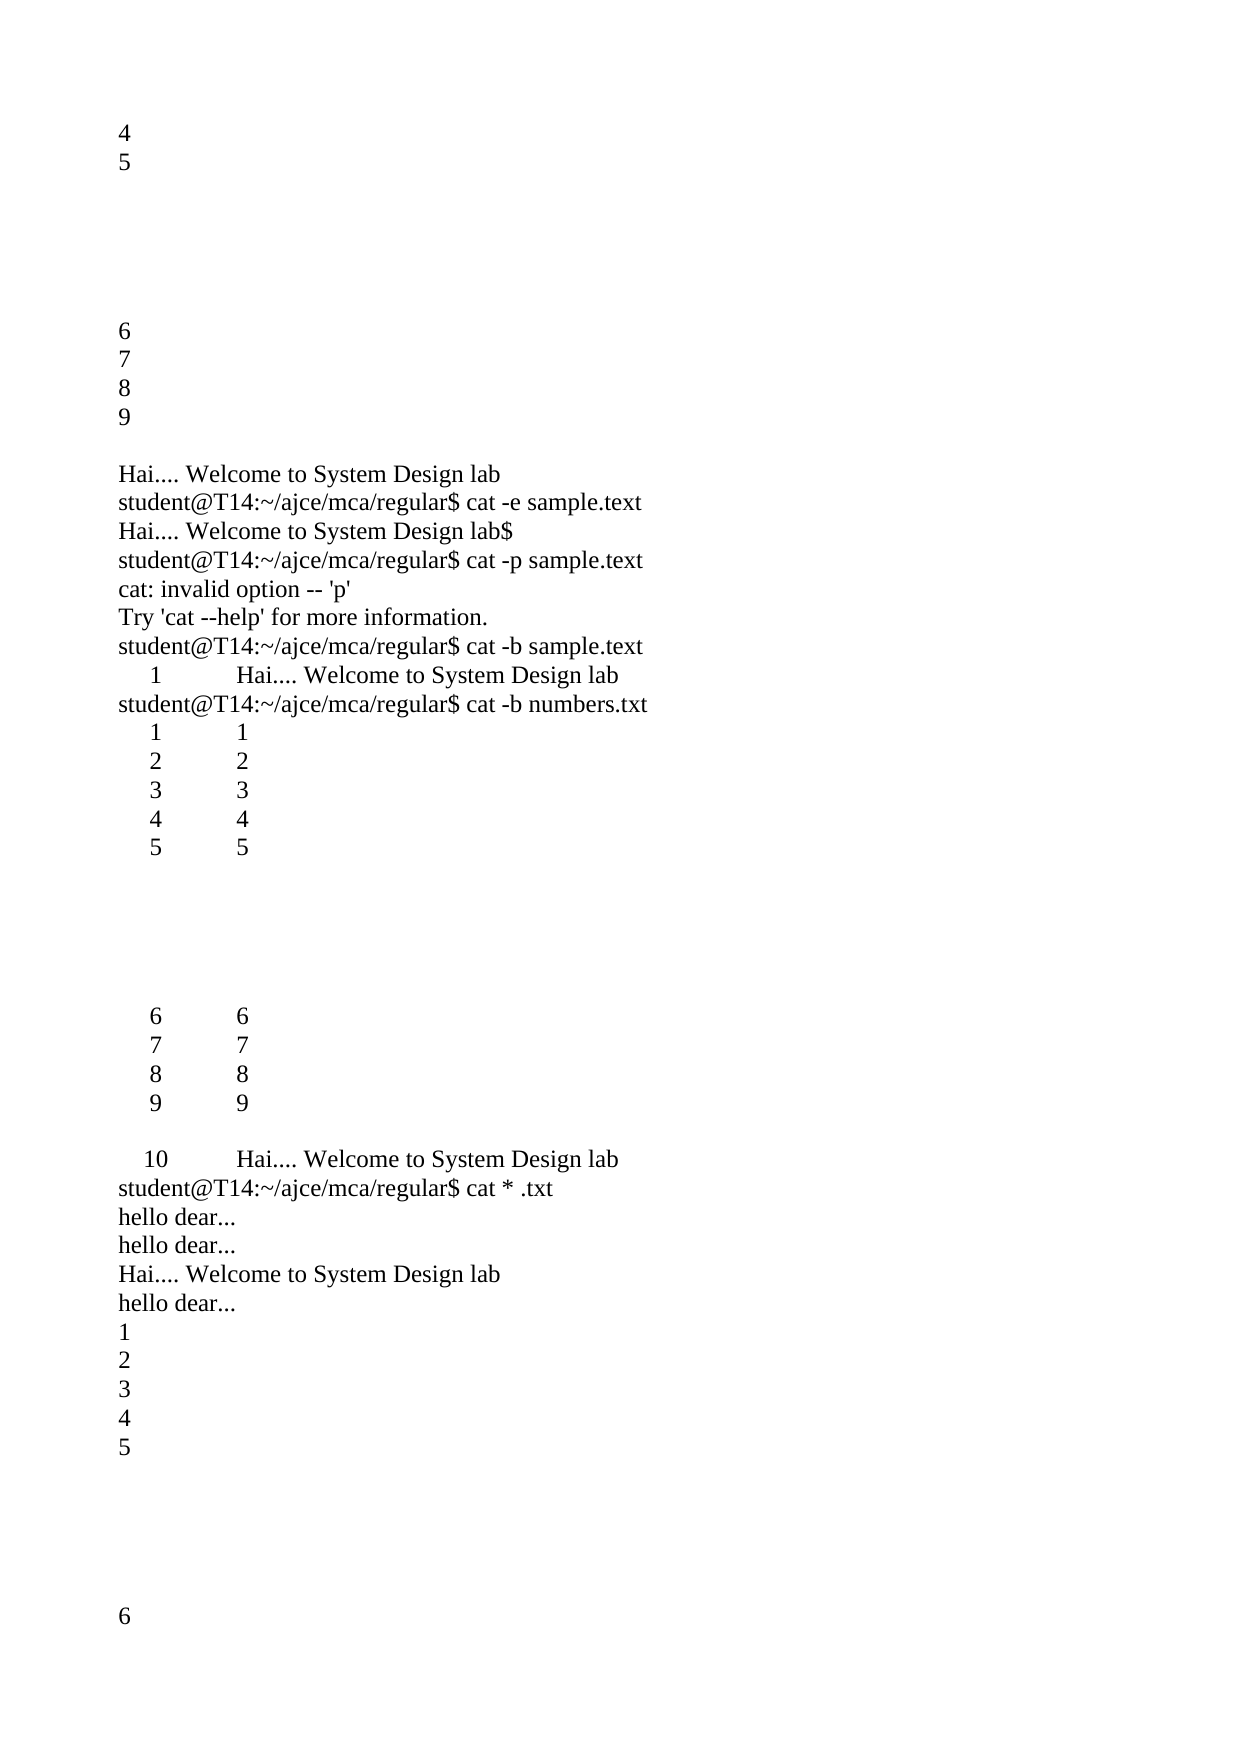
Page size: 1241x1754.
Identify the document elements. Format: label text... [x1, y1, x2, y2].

text 9 9 [118, 1088, 1122, 1116]
text 5 [118, 147, 1122, 176]
text student@T14:~/ajce/mca/regular$ cat -e sample.text [118, 487, 1122, 516]
text hello dear... [118, 1288, 1122, 1317]
text 8 [118, 373, 1122, 402]
text 6 [118, 1601, 1122, 1629]
text 1 1 [118, 717, 1122, 746]
text 7 7 [118, 1030, 1122, 1059]
text 5 5 [118, 832, 1122, 861]
text Hai.... Welcome to System Design lab$ [118, 516, 1122, 545]
text 6 [118, 316, 1122, 344]
text 3 3 [118, 775, 1122, 804]
text 10 Hai.... Welcome to System Design lab [118, 1144, 1122, 1173]
text Try 'cat --help' for more information. [118, 602, 1122, 631]
text student@T14:~/ajce/mca/regular$ cat -p sample.text [118, 545, 1122, 574]
text 2 2 [118, 746, 1122, 775]
text 4 4 [118, 804, 1122, 832]
text 7 [118, 344, 1122, 373]
text 6 6 [118, 1001, 1122, 1030]
text 2 [118, 1346, 1122, 1374]
text hello dear... [118, 1231, 1122, 1259]
text 3 [118, 1374, 1122, 1403]
text student@T14:~/ajce/mca/regular$ cat * .txt [118, 1173, 1122, 1202]
text student@T14:~/ajce/mca/regular$ cat -b numbers.txt [118, 689, 1122, 717]
text 9 [118, 402, 1122, 431]
text 5 [118, 1432, 1122, 1461]
text Hai.... Welcome to System Design lab [118, 459, 1122, 487]
text student@T14:~/ajce/mca/regular$ cat -b sample.text [118, 631, 1122, 660]
text 1 Hai.... Welcome to System Design lab [118, 660, 1122, 689]
text Hai.... Welcome to System Design lab [118, 1259, 1122, 1288]
text 8 8 [118, 1059, 1122, 1088]
text cat: invalid option -- 'p' [118, 574, 1122, 602]
text 1 [118, 1317, 1122, 1346]
text 4 [118, 1403, 1122, 1432]
text 4 [118, 118, 1122, 147]
text hello dear... [118, 1202, 1122, 1231]
